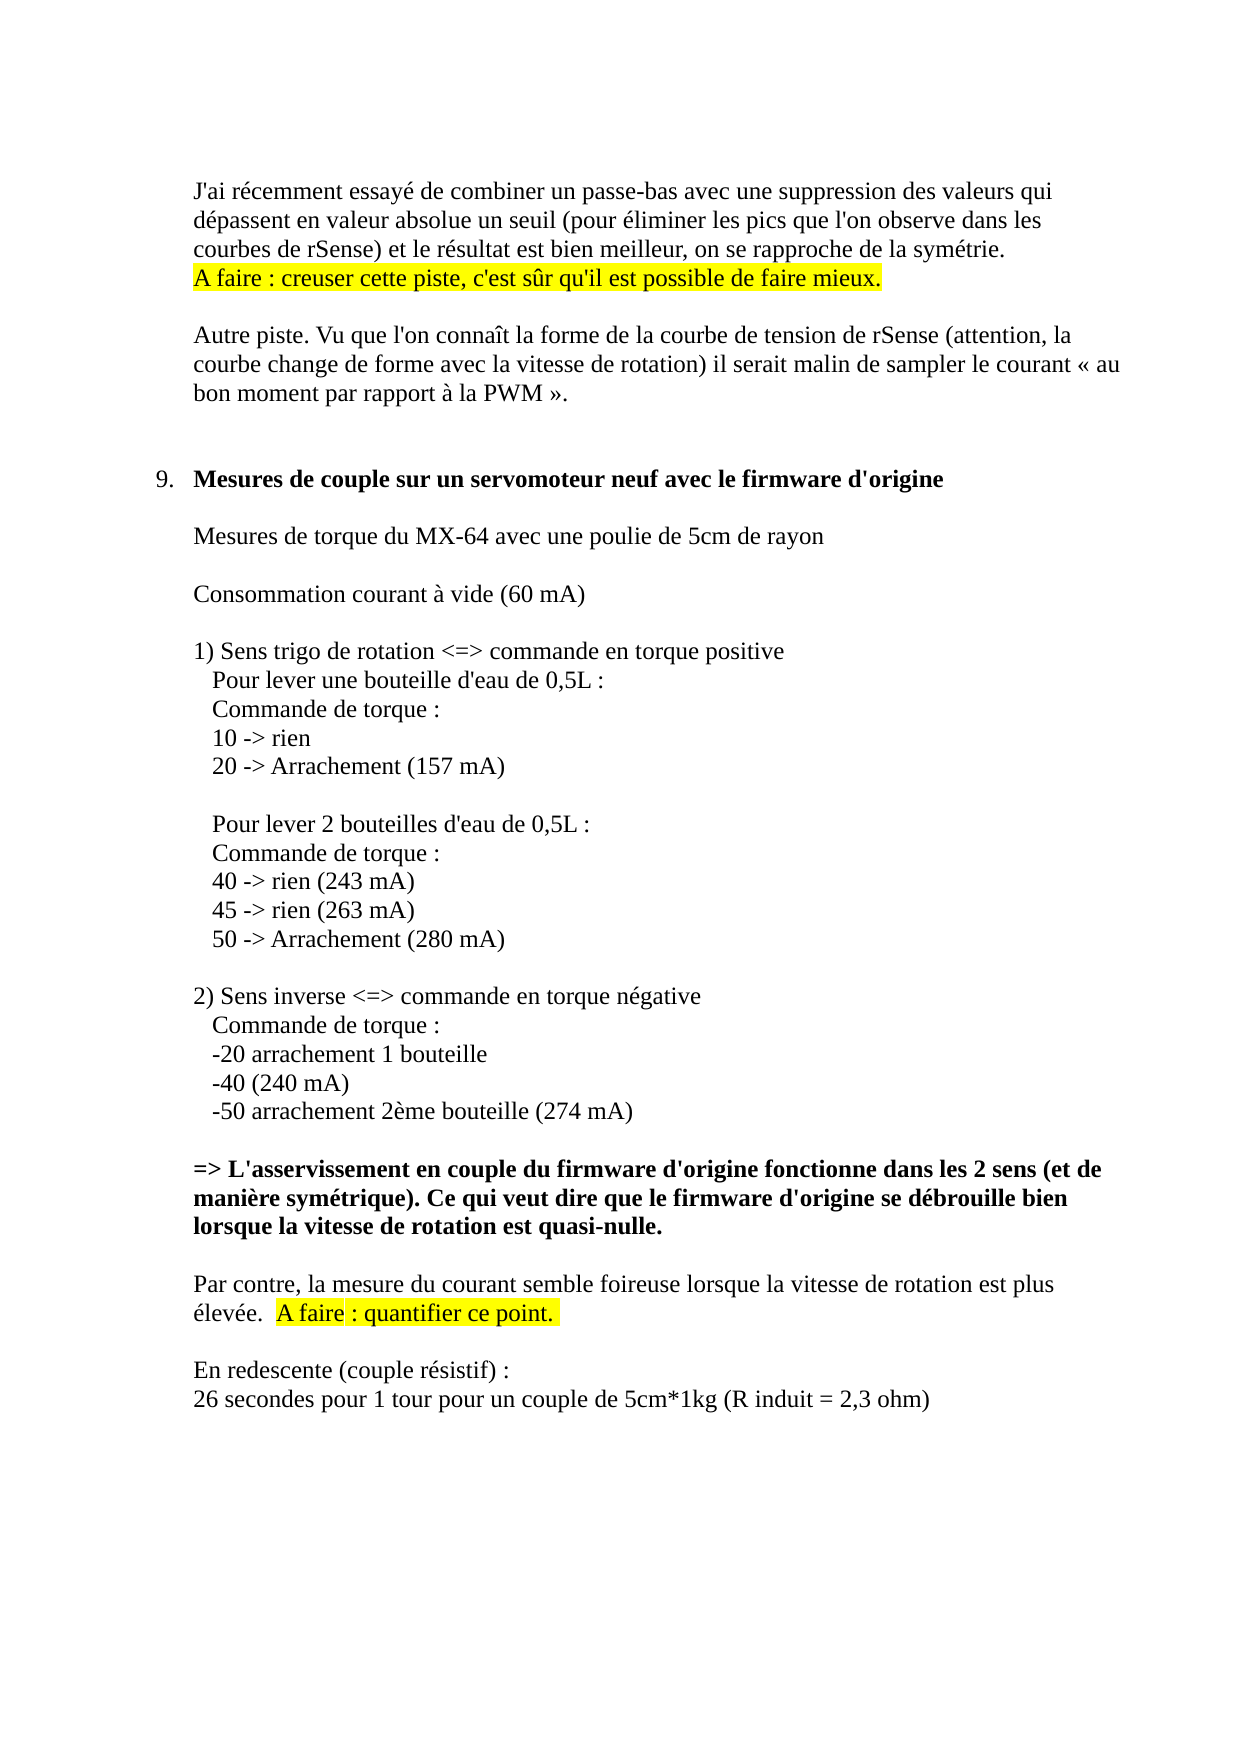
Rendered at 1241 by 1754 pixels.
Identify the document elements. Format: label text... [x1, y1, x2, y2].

list En redescente (couple résistif) : [156, 1355, 1122, 1384]
list J'ai récemment essayé de combiner un passe-bas avec une suppression des valeurs qui dépassent en valeur absolue un seuil (pour éliminer les pics que l'on observe dans les courbes de rSense) et le résultat est bien meilleur, on se rapproche de la symétrie. A faire : creuser cette piste, c'est sûr qu'il est possible de faire mieux. Autre piste. Vu que l'on connaît la forme de la courbe de tension de rSense (attention, la courbe change de forme avec la vitesse de rotation) il serait malin de sampler le courant « au bon moment par rapport à la PWM ». [156, 176, 1122, 464]
list 26 secondes pour 1 tour pour un couple de 5cm*1kg (R induit = 2,3 ohm) [156, 1384, 1122, 1614]
list -20 arrachement 1 bouteille [156, 1039, 1122, 1068]
list 50 -> Arrachement (280 mA) [156, 924, 1122, 953]
list 10 -> rien [156, 723, 1122, 751]
list 20 -> Arrachement (157 mA) [156, 751, 1122, 780]
list -40 (240 mA) [156, 1068, 1122, 1096]
list Commande de torque : [156, 694, 1122, 723]
list Commande de torque : [156, 1010, 1122, 1039]
list Pour lever une bouteille d'eau de 0,5L : [156, 665, 1122, 694]
list Pour lever 2 bouteilles d'eau de 0,5L : [156, 809, 1122, 838]
list -50 arrachement 2ème bouteille (274 mA) => L'asservissement en couple du firmware d'origine fonctionne dans les 2 sens (et de manière symétrique). Ce qui veut dire que le firmware d'origine se débrouille bien lorsque la vitesse de rotation est quasi-nulle. Par contre, la mesure du courant semble foireuse lorsque la vitesse de rotation est plus élevée. A faire : quantifier ce point. [156, 1096, 1122, 1326]
list Commande de torque : [156, 838, 1122, 866]
list Consommation courant à vide (60 mA) [156, 579, 1122, 608]
list 1) Sens trigo de rotation <=> commande en torque positive [156, 636, 1122, 665]
list Mesures de couple sur un servomoteur neuf avec le firmware d'origine Mesures de torque du MX-64 avec une poulie de 5cm de rayon [156, 464, 1122, 550]
list 40 -> rien (243 mA) [156, 866, 1122, 895]
list 2) Sens inverse <=> commande en torque négative [156, 981, 1122, 1010]
list 45 -> rien (263 mA) [156, 895, 1122, 924]
